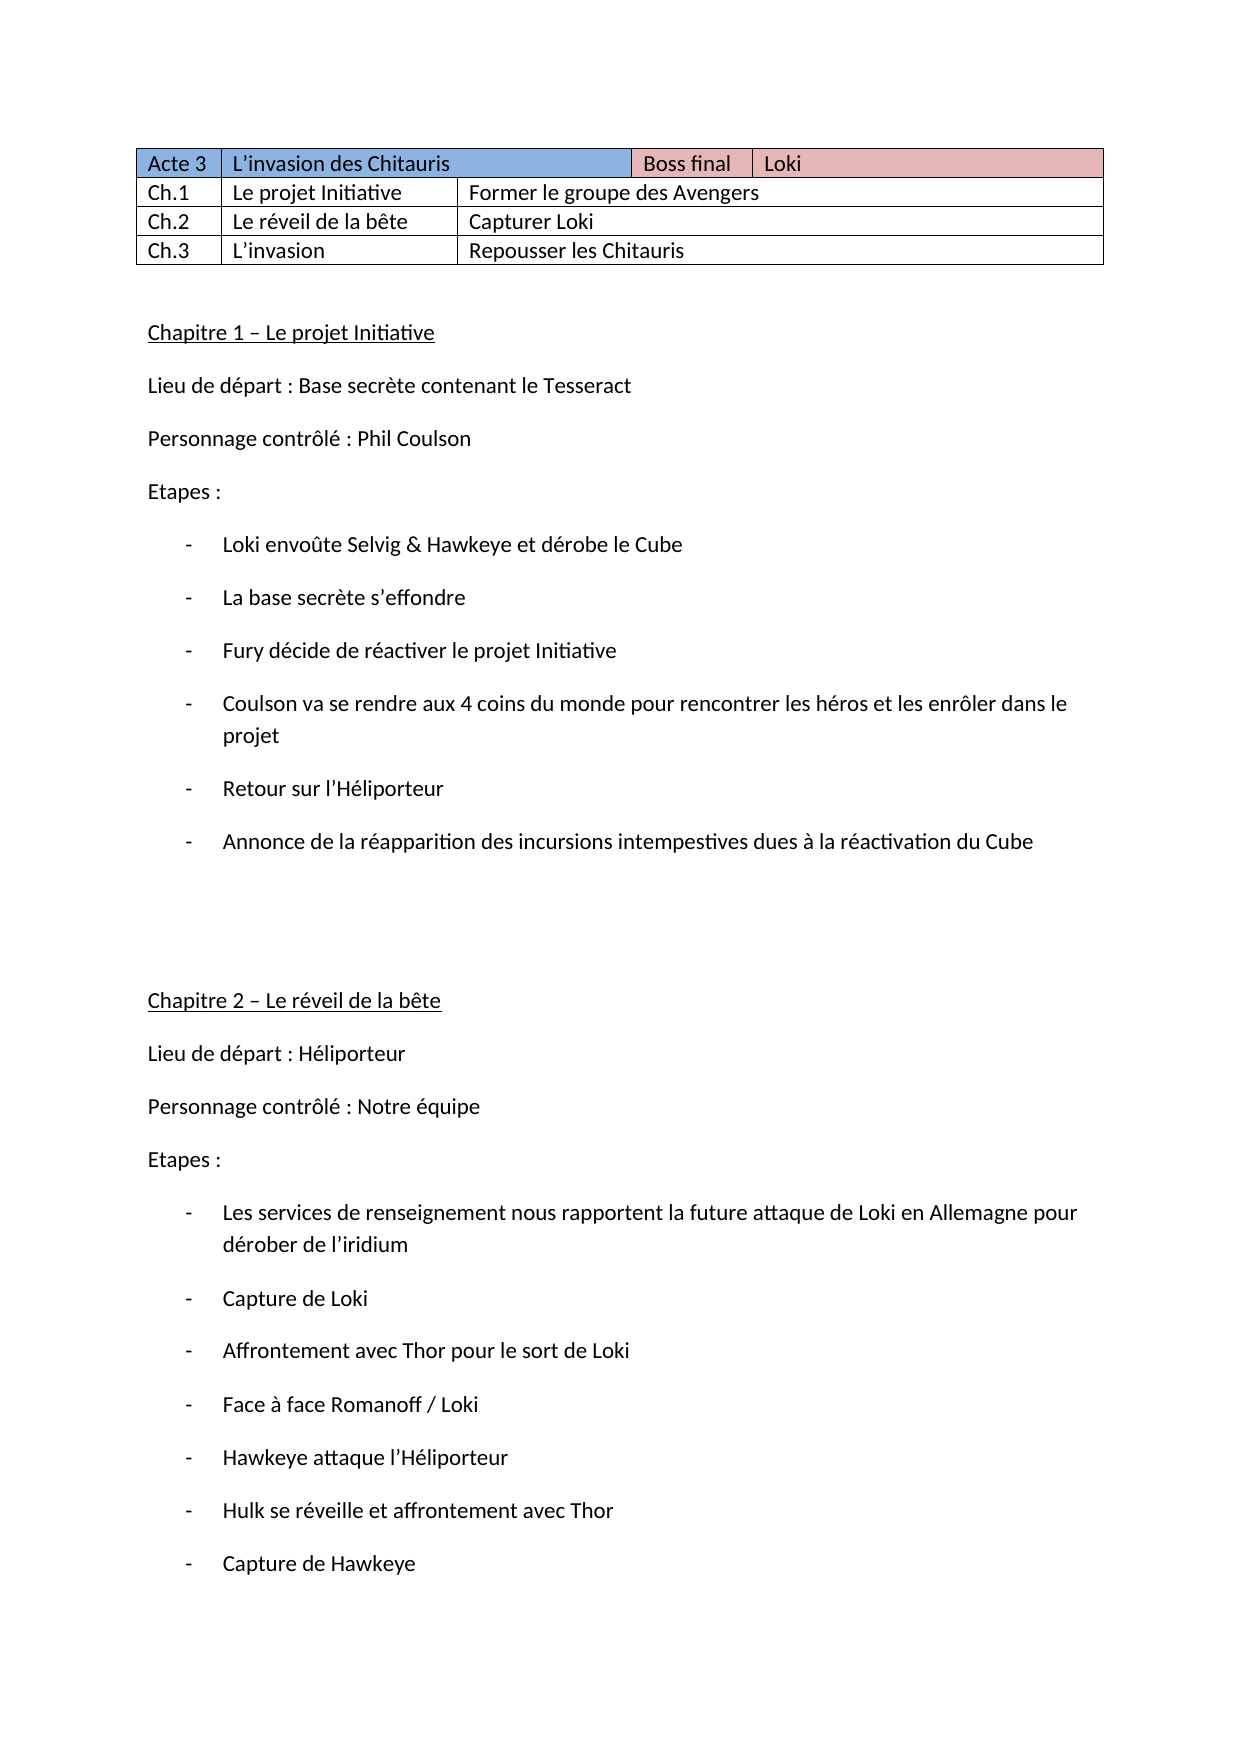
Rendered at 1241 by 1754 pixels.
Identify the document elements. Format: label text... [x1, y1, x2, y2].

table_cell Capturer Loki [458, 207, 1103, 235]
text Lieu de départ : Héliporteur [148, 1039, 1093, 1067]
text Chapitre 1 – Le projet Initiative [148, 318, 1093, 346]
table_cell Ch.3 [137, 236, 221, 264]
list Capture de Loki [185, 1284, 1093, 1312]
list Retour sur l’Héliporteur [185, 774, 1093, 802]
text Lieu de départ : Base secrète contenant le Tesseract [148, 371, 1093, 399]
table_cell Le projet Initiative [222, 178, 457, 206]
list Capture de Hawkeye [185, 1549, 1093, 1577]
text Personnage contrôlé : Notre équipe [148, 1092, 1093, 1120]
list Fury décide de réactiver le projet Initiative [185, 636, 1093, 664]
table_header Boss final [632, 149, 752, 177]
table_cell Ch.2 [137, 207, 221, 235]
table_header Loki [753, 149, 1103, 177]
list Hulk se réveille et affrontement avec Thor [185, 1496, 1093, 1524]
list Annonce de la réapparition des incursions intempestives dues à la réactivation du Cube [185, 827, 1093, 855]
table_cell Former le groupe des Avengers [458, 178, 1103, 206]
table_cell Le réveil de la bête [222, 207, 457, 235]
text Personnage contrôlé : Phil Coulson [148, 424, 1093, 452]
table_cell Ch.1 [137, 178, 221, 206]
text Etapes : [148, 1145, 1093, 1173]
list Les services de renseignement nous rapportent la future attaque de Loki en Allemagne pour dérober de l’iridium [185, 1198, 1093, 1259]
list Affrontement avec Thor pour le sort de Loki [185, 1337, 1093, 1365]
text Chapitre 2 – Le réveil de la bête [148, 986, 1093, 1014]
list La base secrète s’effondre [185, 583, 1093, 611]
table_header Acte 3 [137, 149, 221, 177]
list Hawkeye attaque l’Héliporteur [185, 1443, 1093, 1471]
table_cell L’invasion [222, 236, 457, 264]
table_cell Repousser les Chitauris [458, 236, 1103, 264]
list Face à face Romanoff / Loki [185, 1390, 1093, 1418]
list Coulson va se rendre aux 4 coins du monde pour rencontrer les héros et les enrôler dans le projet [185, 689, 1093, 749]
text Etapes : [148, 477, 1093, 505]
list Loki envoûte Selvig & Hawkeye et dérobe le Cube [185, 530, 1093, 558]
table_header L’invasion des Chitauris [222, 149, 631, 177]
